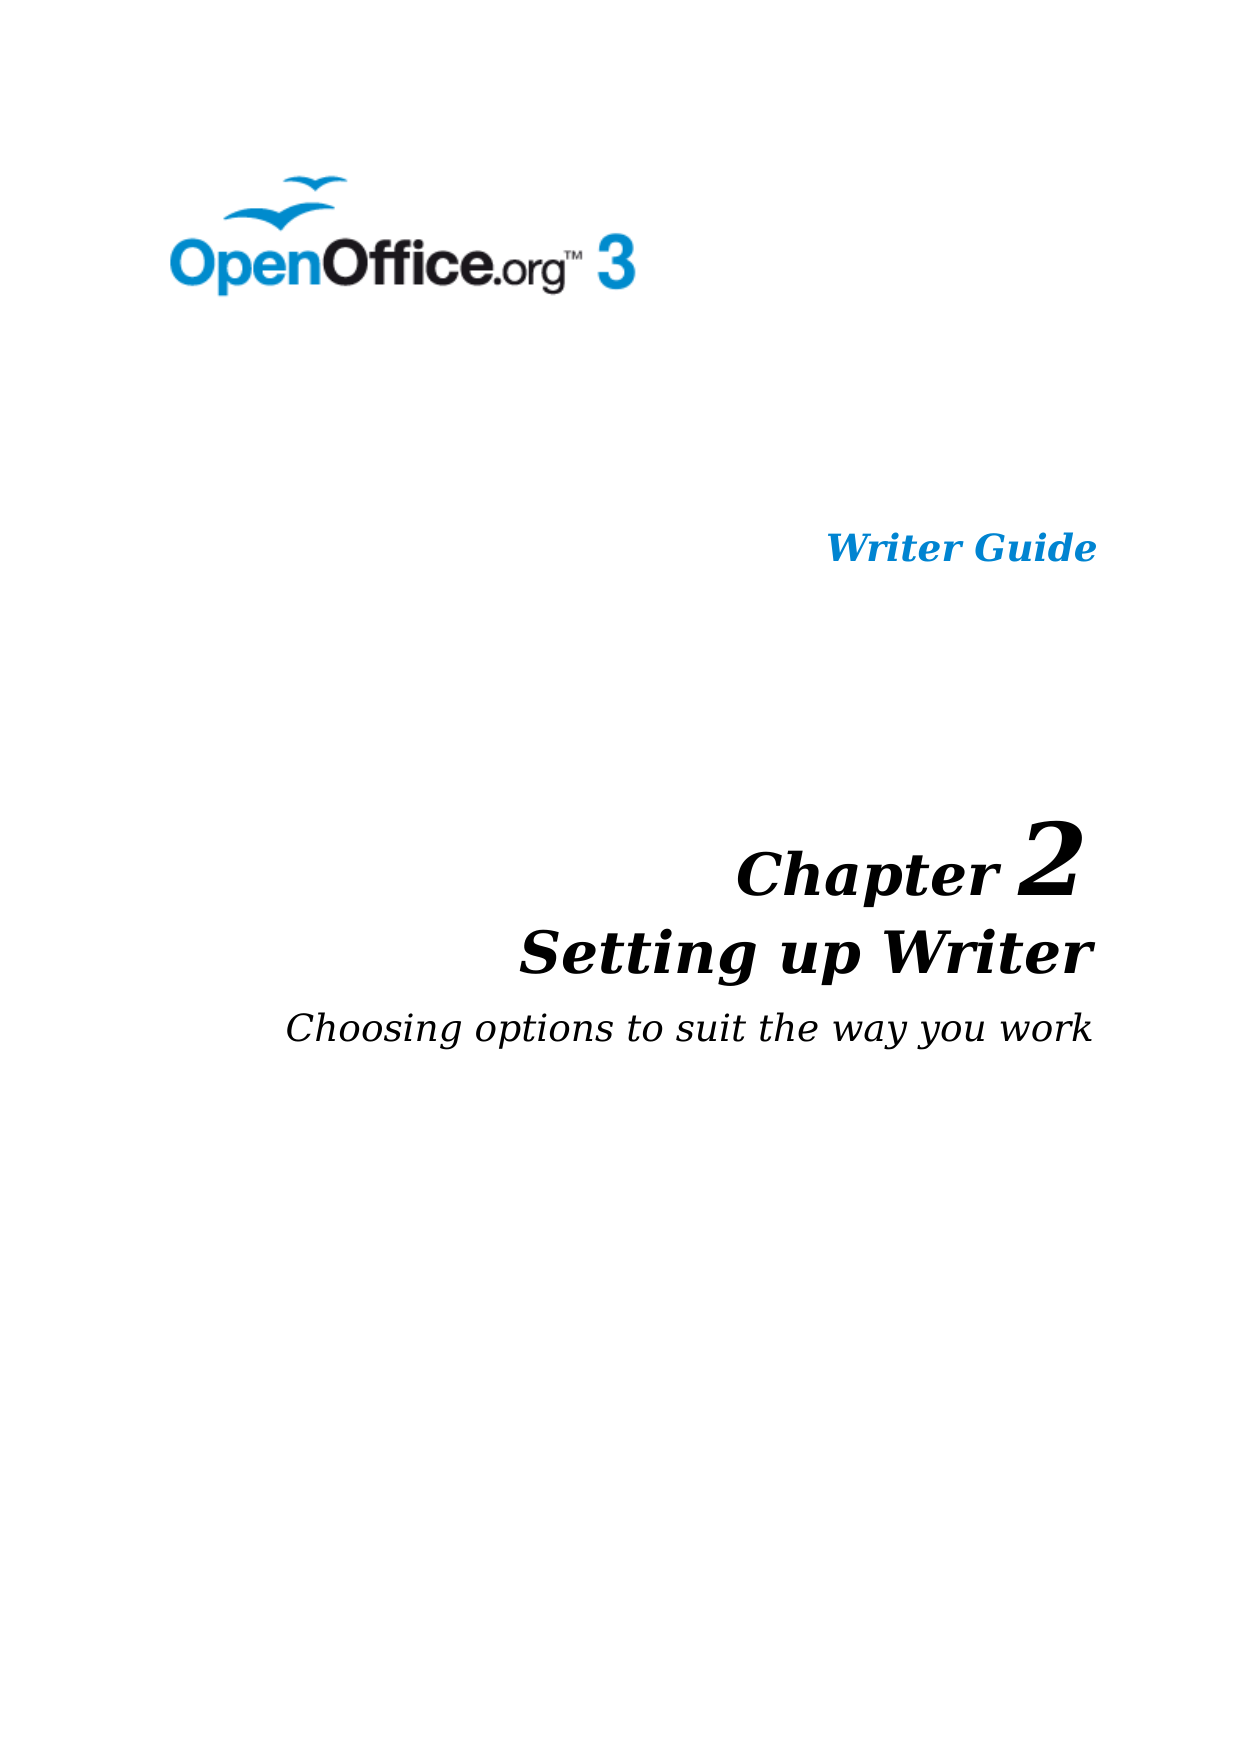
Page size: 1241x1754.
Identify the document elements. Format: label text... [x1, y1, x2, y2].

subtitle Chapter 2 Setting up Writer [188, 801, 1098, 987]
picture [144, 148, 659, 322]
text Writer Guide [188, 526, 1098, 570]
subtitle Choosing options to suit the way you work [188, 1007, 1098, 1050]
